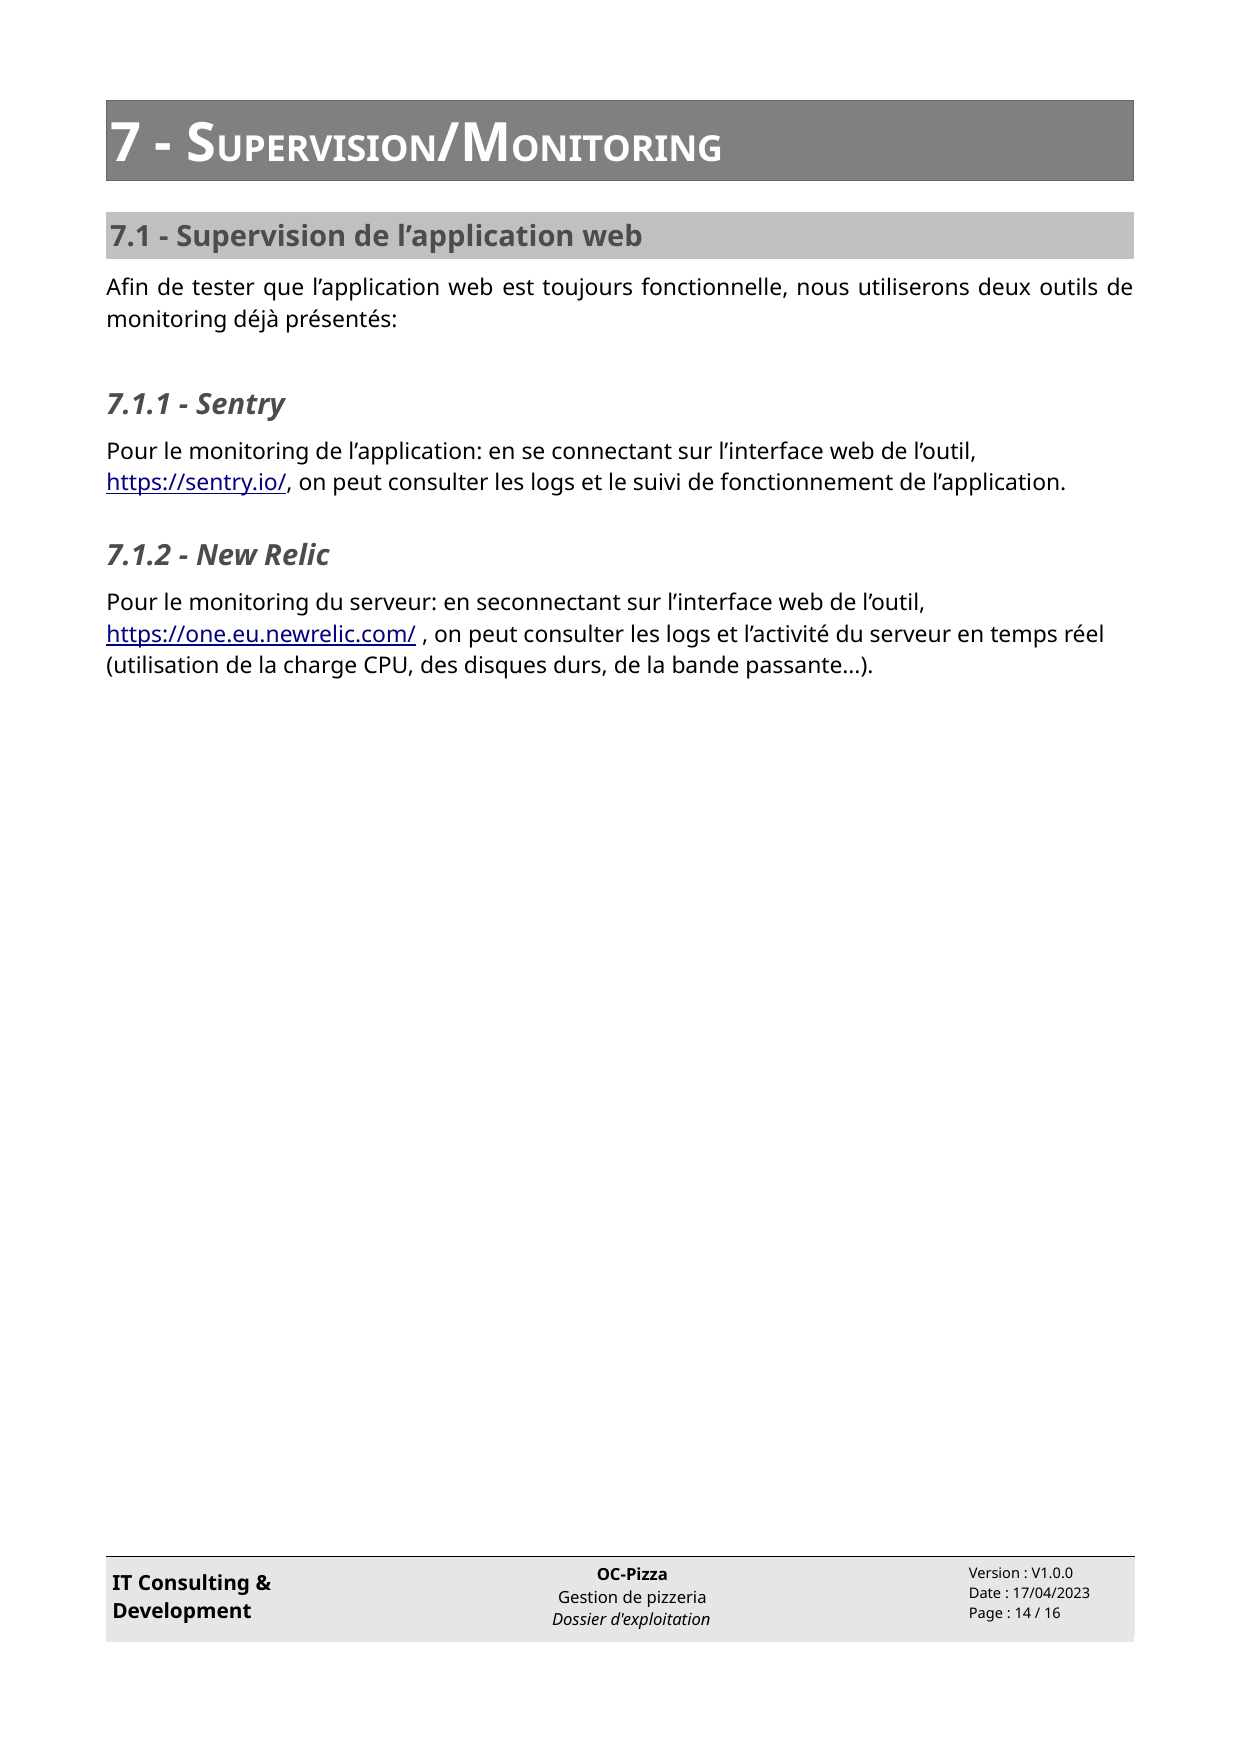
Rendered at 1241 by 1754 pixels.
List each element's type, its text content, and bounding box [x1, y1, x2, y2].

text Pour le monitoring du serveur: en seconnectant sur l’interface web de l’outil, https://one.eu.newrelic.com/ , on peut consulter les logs et l’activité du serveur en temps réel (utilisation de la charge CPU, des disques durs, de la bande passante…). [106, 586, 1134, 680]
subtitle Sentry [106, 383, 1134, 423]
subtitle New Relic [106, 534, 1134, 574]
text Pour le monitoring de l’application: en se connectant sur l’interface web de l’outil, https://sentry.io/, on peut consulter les logs et le suivi de fonctionnement de l’application. [106, 435, 1134, 497]
subtitle Supervision de l’application web [107, 213, 1133, 258]
subtitle Supervision/Monitoring [107, 101, 1133, 180]
text Afin de tester que l’application web est toujours fonctionnelle, nous utiliserons deux outils de monitoring déjà présentés: [106, 271, 1134, 334]
